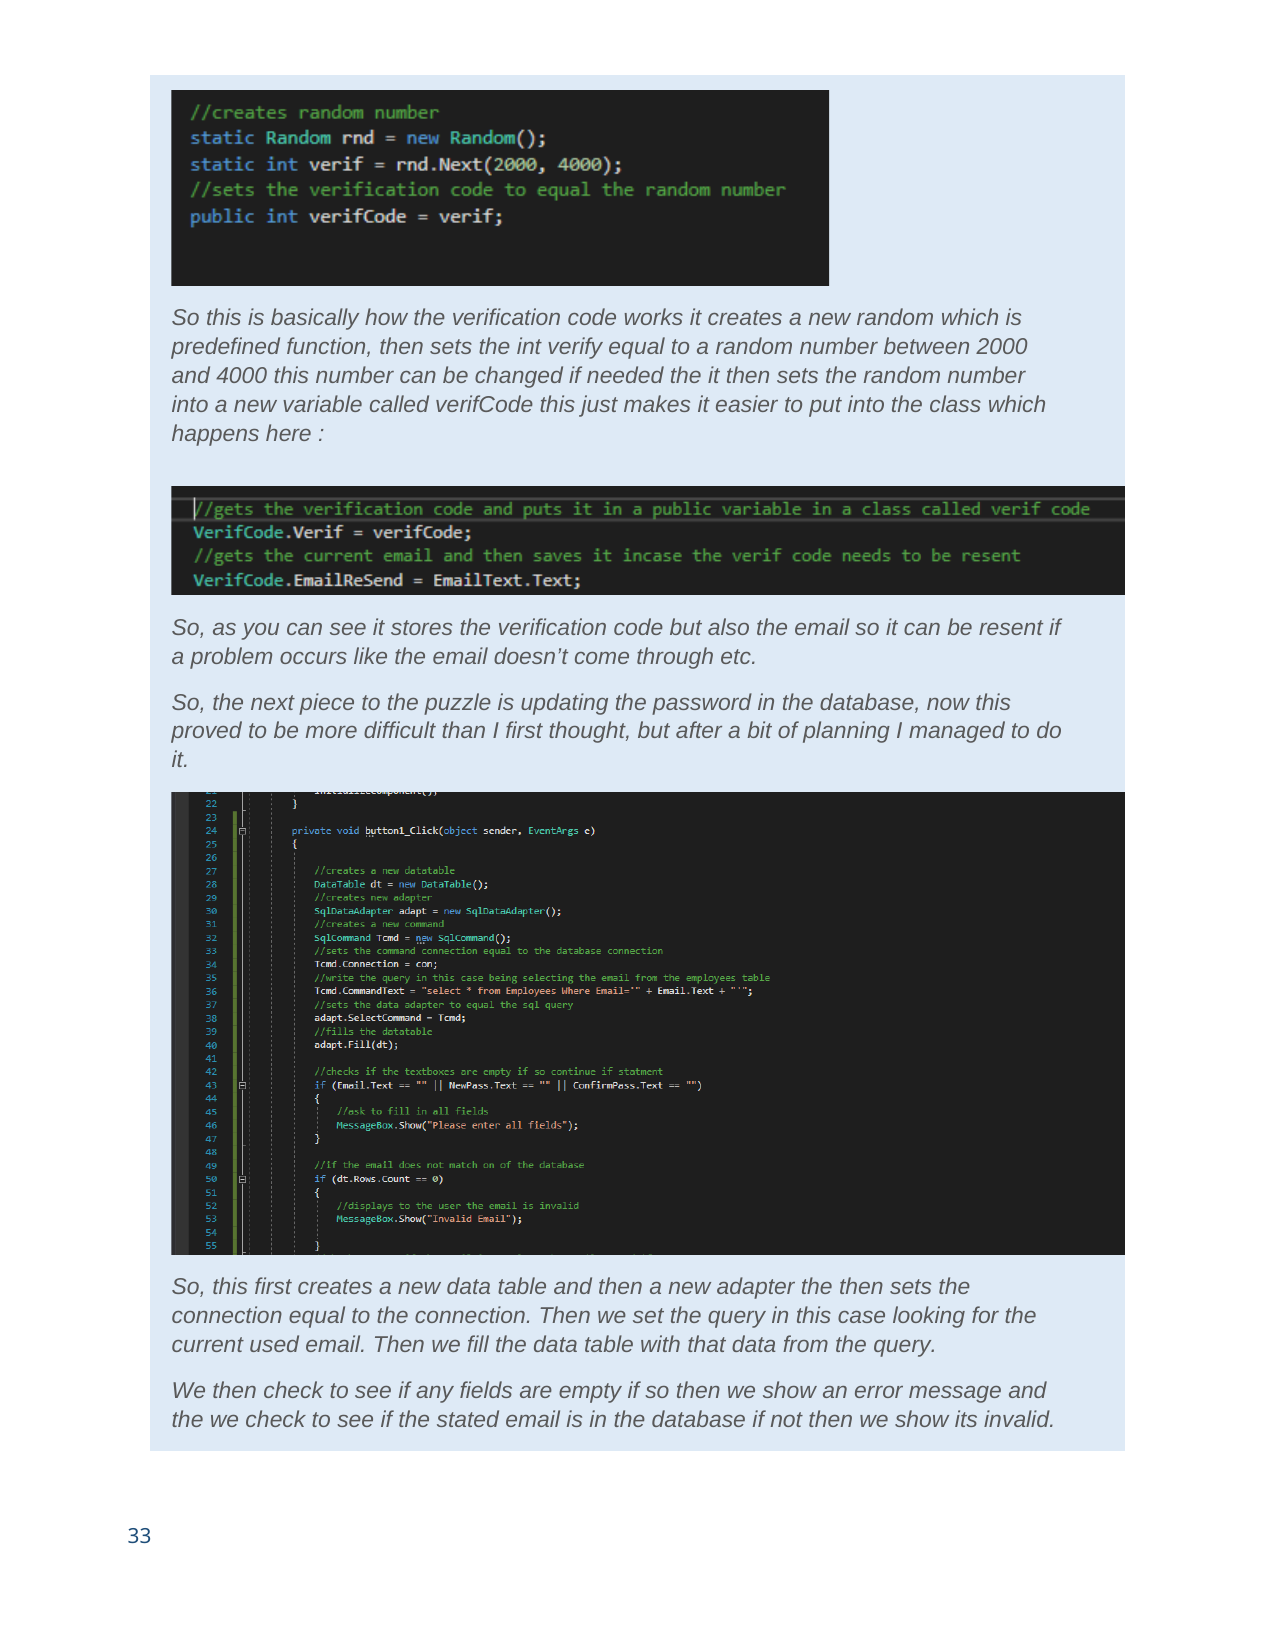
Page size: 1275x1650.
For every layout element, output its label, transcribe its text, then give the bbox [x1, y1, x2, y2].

table_header So this is basically how the verification code works it creates a new random which is predefined function, then sets the int verify equal to a random number between 2000 and 4000 this number can be changed if needed the it then sets the random number into a new variable called verifCode this just makes it easier to put into the class which happens here : [171, 75, 1125, 486]
table_header So, this first creates a new data table and then a new adapter the then sets the connection equal to the connection. Then we set the query in this case looking for the current used email. Then we fill the data table with that data from the query. We then check to see if any fields are empty if so then we show an error message and the we check to see if the stated email is in the database if not then we show its invalid. [171, 1255, 1125, 1451]
table_header So, as you can see it stores the verification code but also the email so it can be resent if a problem occurs like the email doesn’t come through etc. So, the next piece to the puzzle is updating the password in the database, now this proved to be more difficult than I first thought, but after a bit of planning I managed to do it. [171, 595, 1125, 792]
table_header [150, 75, 171, 1451]
